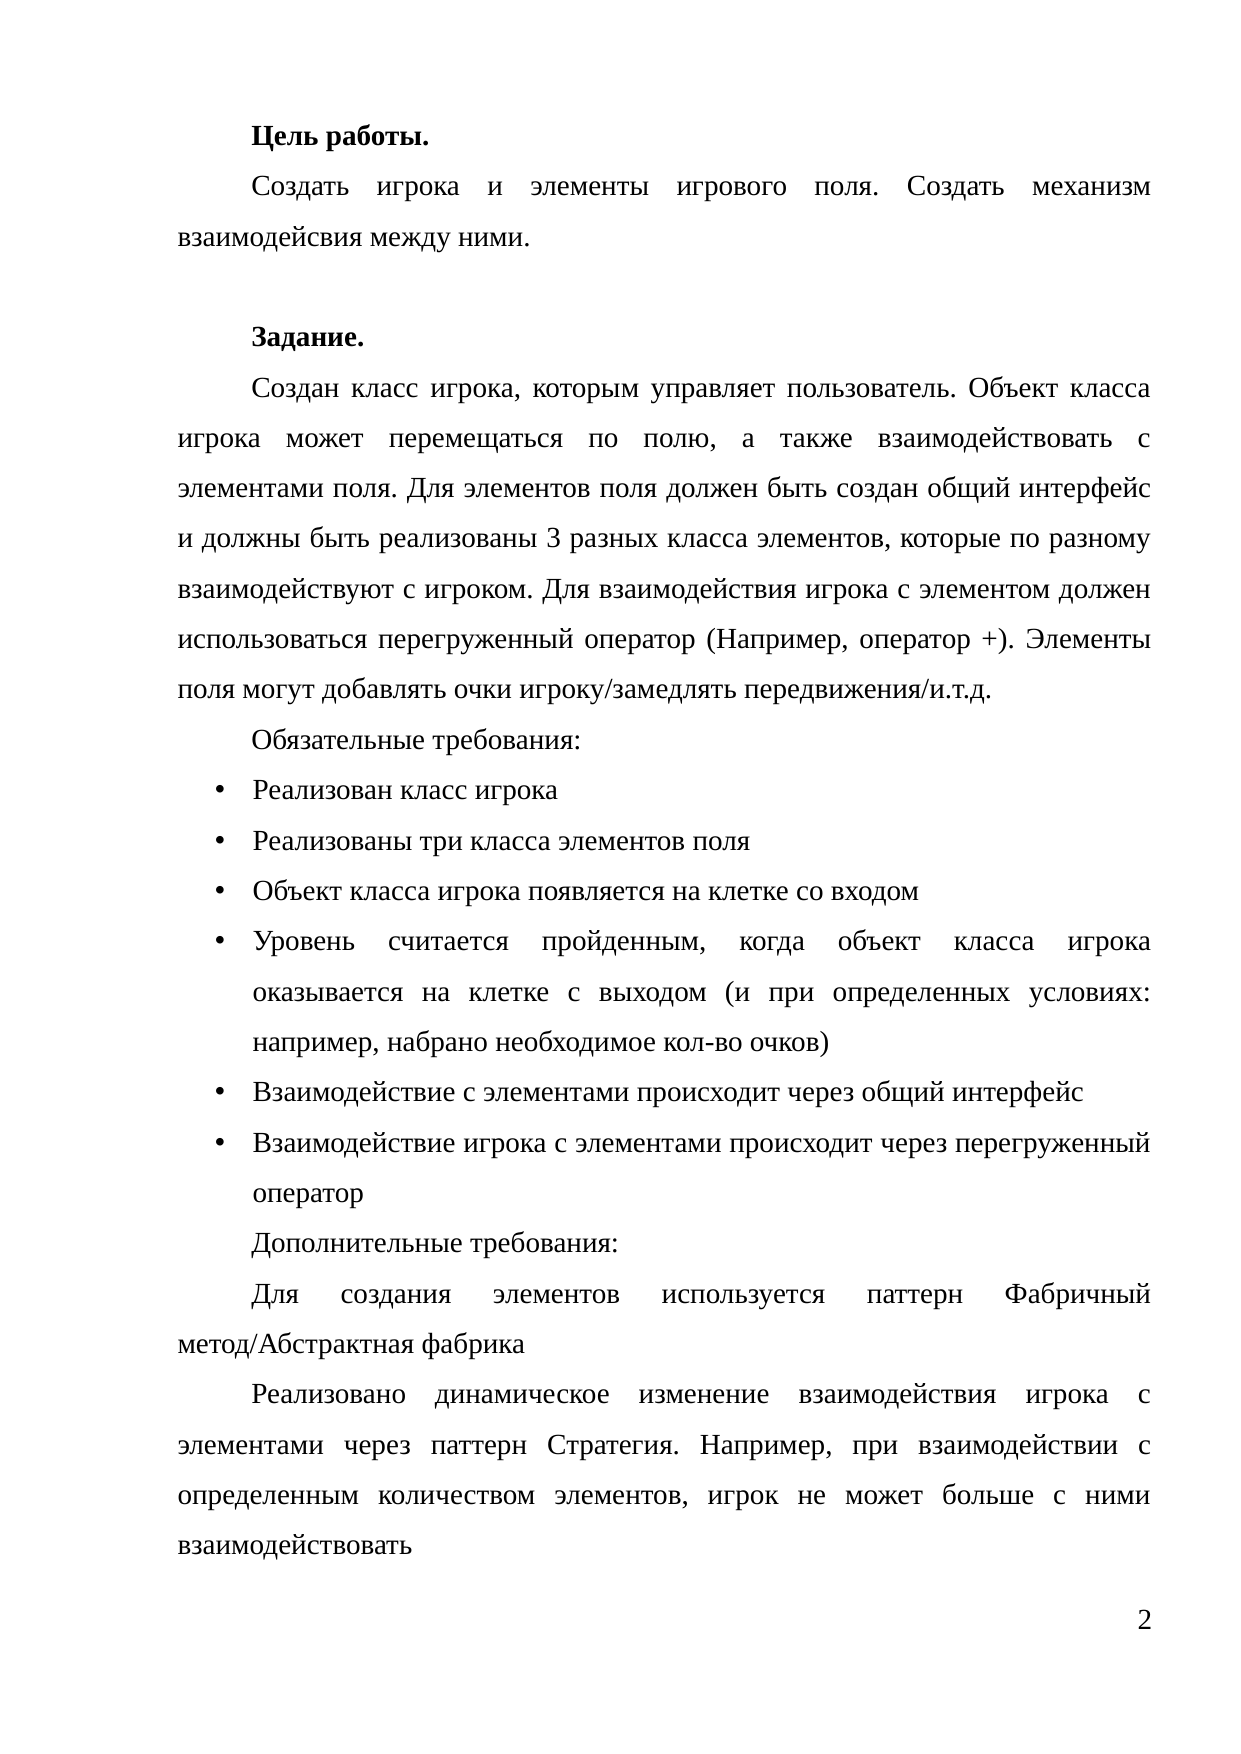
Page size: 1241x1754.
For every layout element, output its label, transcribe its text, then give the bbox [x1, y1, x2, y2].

text Для создания элементов используется паттерн Фабричный метод/Абстрактная фабрика [177, 1276, 1152, 1360]
text Обязательные требования: [177, 722, 1152, 755]
subtitle Задание. [177, 319, 1152, 353]
list Объект класса игрока появляется на клетке со входом [215, 873, 1152, 907]
subtitle Цель работы. [177, 118, 1152, 152]
list Взаимодействие игрока с элементами происходит через перегруженный оператор [215, 1125, 1152, 1209]
text Создать игрока и элементы игрового поля. Создать механизм взаимодейсвия между ними. [177, 168, 1152, 252]
list Взаимодействие с элементами происходит через общий интерфейс [215, 1074, 1152, 1108]
text Дополнительные требования: [177, 1226, 1152, 1259]
list Уровень считается пройденным, когда объект класса игрока оказывается на клетке с выходом (и при определенных условиях: например, набрано необходимое кол-во очков) [215, 923, 1152, 1058]
text Реализовано динамическое изменение взаимодействия игрока с элементами через паттерн Стратегия. Например, при взаимодействии с определенным количеством элементов, игрок не может больше с ними взаимодействовать [177, 1377, 1152, 1561]
list Реализованы три класса элементов поля [215, 823, 1152, 856]
list Реализован класс игрока [215, 772, 1152, 806]
text Создан класс игрока, которым управляет пользователь. Объект класса игрока может перемещаться по полю, а также взаимодействовать с элементами поля. Для элементов поля должен быть создан общий интерфейс и должны быть реализованы 3 разных класса элементов, которые по разному взаимодействуют с игроком. Для взаимодействия игрока с элементом должен использоваться перегруженный оператор (Например, оператор +). Элементы поля могут добавлять очки игроку/замедлять передвижения/и.т.д. [177, 370, 1152, 705]
